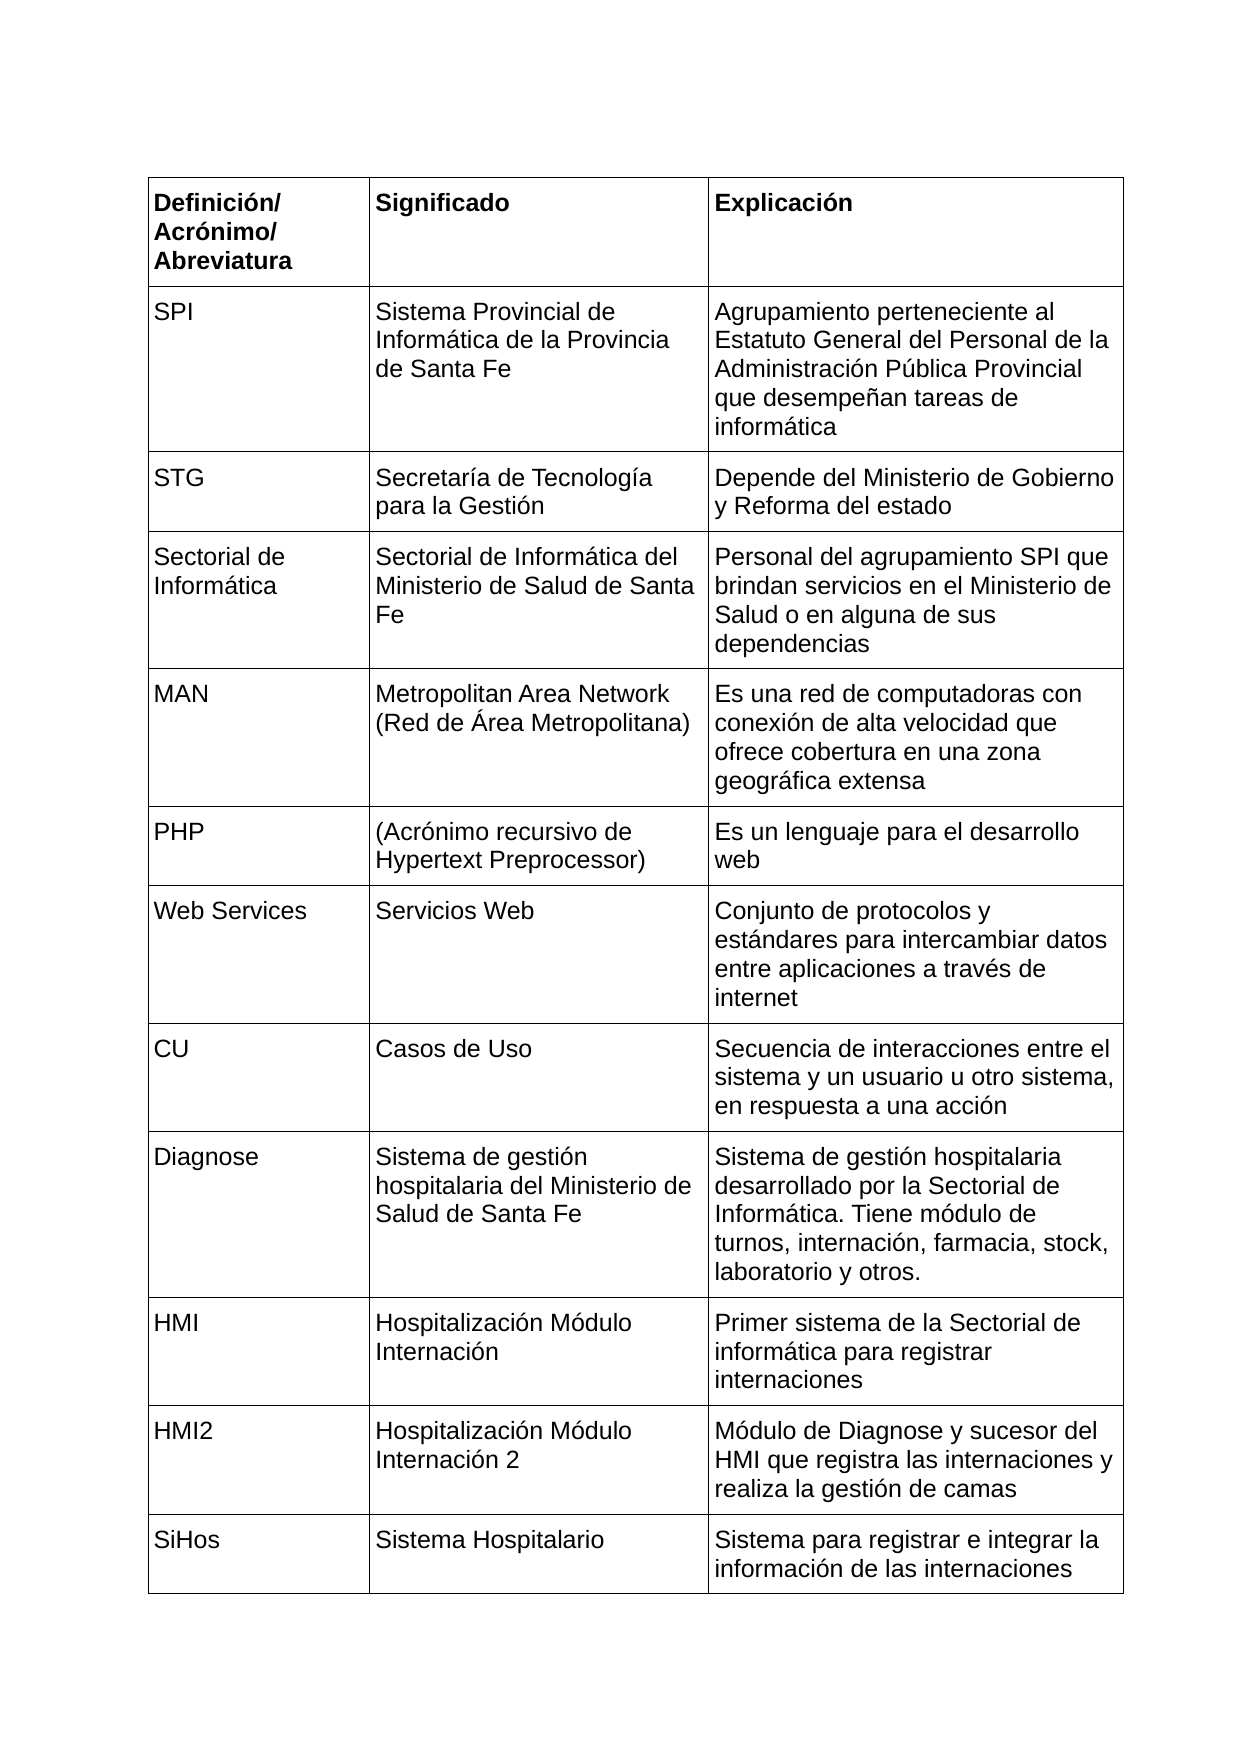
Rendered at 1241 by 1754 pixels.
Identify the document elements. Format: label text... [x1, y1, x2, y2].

table_header Explicación [709, 178, 1123, 286]
table_cell Depende del Ministerio de Gobierno y Reforma del estado [709, 452, 1123, 531]
table_cell Hospitalización Módulo Internación 2 [370, 1406, 708, 1514]
table_cell Web Services [149, 886, 369, 1022]
table_cell Hospitalización Módulo Internación [370, 1298, 708, 1405]
table_cell STG [149, 452, 369, 531]
table_cell Conjunto de protocolos y estándares para intercambiar datos entre aplicaciones a través de internet [709, 886, 1123, 1022]
table_cell Es una red de computadoras con conexión de alta velocidad que ofrece cobertura en una zona geográfica extensa [709, 669, 1123, 806]
table_cell Diagnose [149, 1132, 369, 1297]
table_cell Sistema de gestión hospitalaria desarrollado por la Sectorial de Informática. Tiene módulo de turnos, internación, farmacia, stock, laboratorio y otros. [709, 1132, 1123, 1297]
table_cell CU [149, 1024, 369, 1131]
table_cell HMI2 [149, 1406, 369, 1514]
table_cell PHP [149, 807, 369, 885]
table_cell SiHos [149, 1515, 369, 1593]
table_cell Módulo de Diagnose y sucesor del HMI que registra las internaciones y realiza la gestión de camas [709, 1406, 1123, 1514]
table_cell Casos de Uso [370, 1024, 708, 1131]
table_cell Metropolitan Area Network (Red de Área Metropolitana) [370, 669, 708, 806]
table_cell (Acrónimo recursivo de Hypertext Preprocessor) [370, 807, 708, 885]
table_cell Secuencia de interacciones entre el sistema y un usuario u otro sistema, en respuesta a una acción [709, 1024, 1123, 1131]
table_cell SPI [149, 287, 369, 451]
table_cell Sistema Hospitalario [370, 1515, 708, 1593]
table_cell HMI [149, 1298, 369, 1405]
table_header Significado [370, 178, 708, 286]
table_header Definición/ Acrónimo/ Abreviatura [149, 178, 369, 286]
table_cell Primer sistema de la Sectorial de informática para registrar internaciones [709, 1298, 1123, 1405]
table_cell Agrupamiento perteneciente al Estatuto General del Personal de la Administración Pública Provincial que desempeñan tareas de informática [709, 287, 1123, 451]
table_cell Sistema Provincial de Informática de la Provincia de Santa Fe [370, 287, 708, 451]
table_cell Sistema de gestión hospitalaria del Ministerio de Salud de Santa Fe [370, 1132, 708, 1297]
table_cell Sectorial de Informática [149, 532, 369, 668]
table_cell Es un lenguaje para el desarrollo web [709, 807, 1123, 885]
table_cell Servicios Web [370, 886, 708, 1022]
table_cell Sistema para registrar e integrar la información de las internaciones [709, 1515, 1123, 1593]
table_cell Sectorial de Informática del Ministerio de Salud de Santa Fe [370, 532, 708, 668]
table_cell MAN [149, 669, 369, 806]
table_cell Personal del agrupamiento SPI que brindan servicios en el Ministerio de Salud o en alguna de sus dependencias [709, 532, 1123, 668]
table_cell Secretaría de Tecnología para la Gestión [370, 452, 708, 531]
